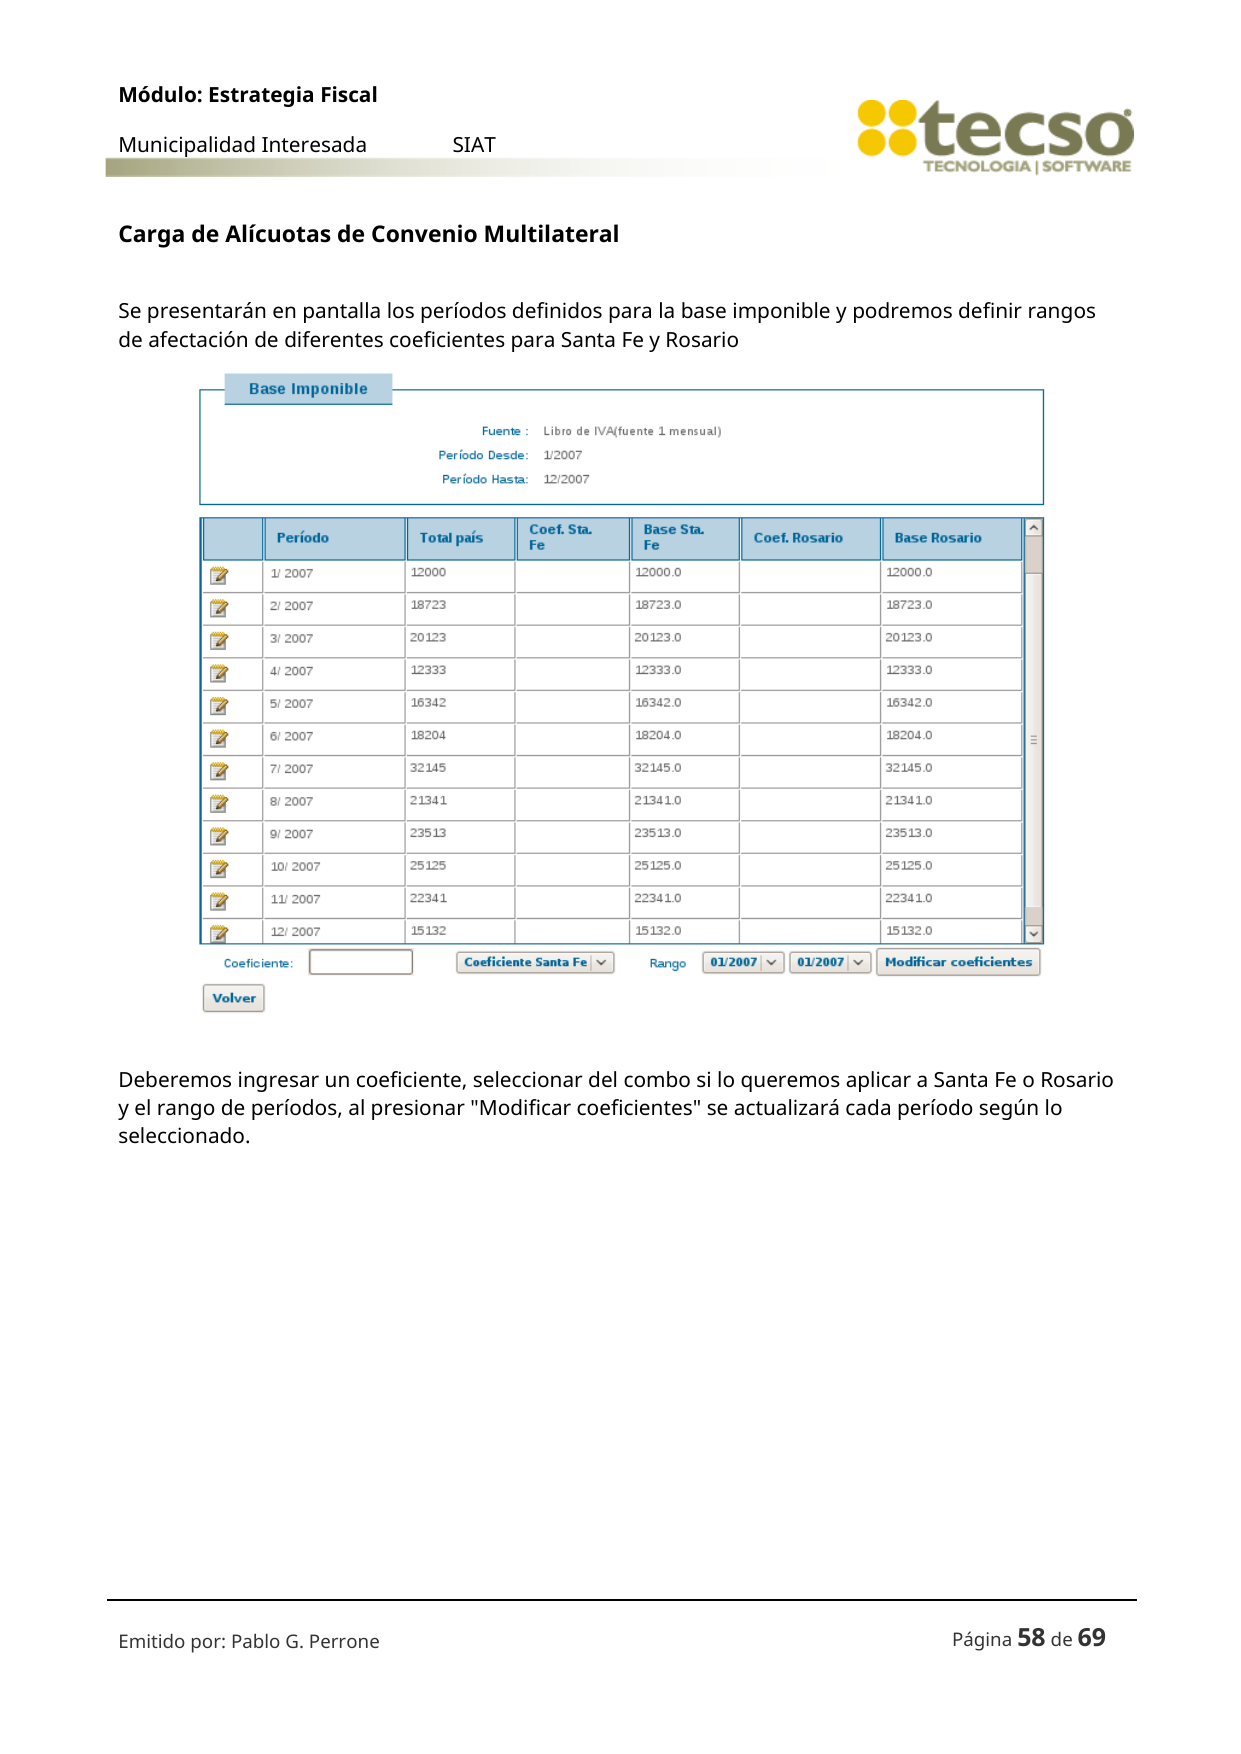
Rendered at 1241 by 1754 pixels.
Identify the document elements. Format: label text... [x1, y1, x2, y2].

subtitle Carga de Alícuotas de Convenio Multilateral [118, 218, 1122, 249]
picture [191, 370, 1049, 1023]
picture [105, 100, 1134, 177]
text Se presentarán en pantalla los períodos definidos para la base imponible y podremos definir rangos de afectación de diferentes coeficientes para Santa Fe y Rosario [118, 296, 1122, 353]
text Deberemos ingresar un coeficiente, seleccionar del combo si lo queremos aplicar a Santa Fe o Rosario y el rango de períodos, al presionar "Modificar coeficientes" se actualizará cada período según lo seleccionado. [118, 1065, 1122, 1150]
